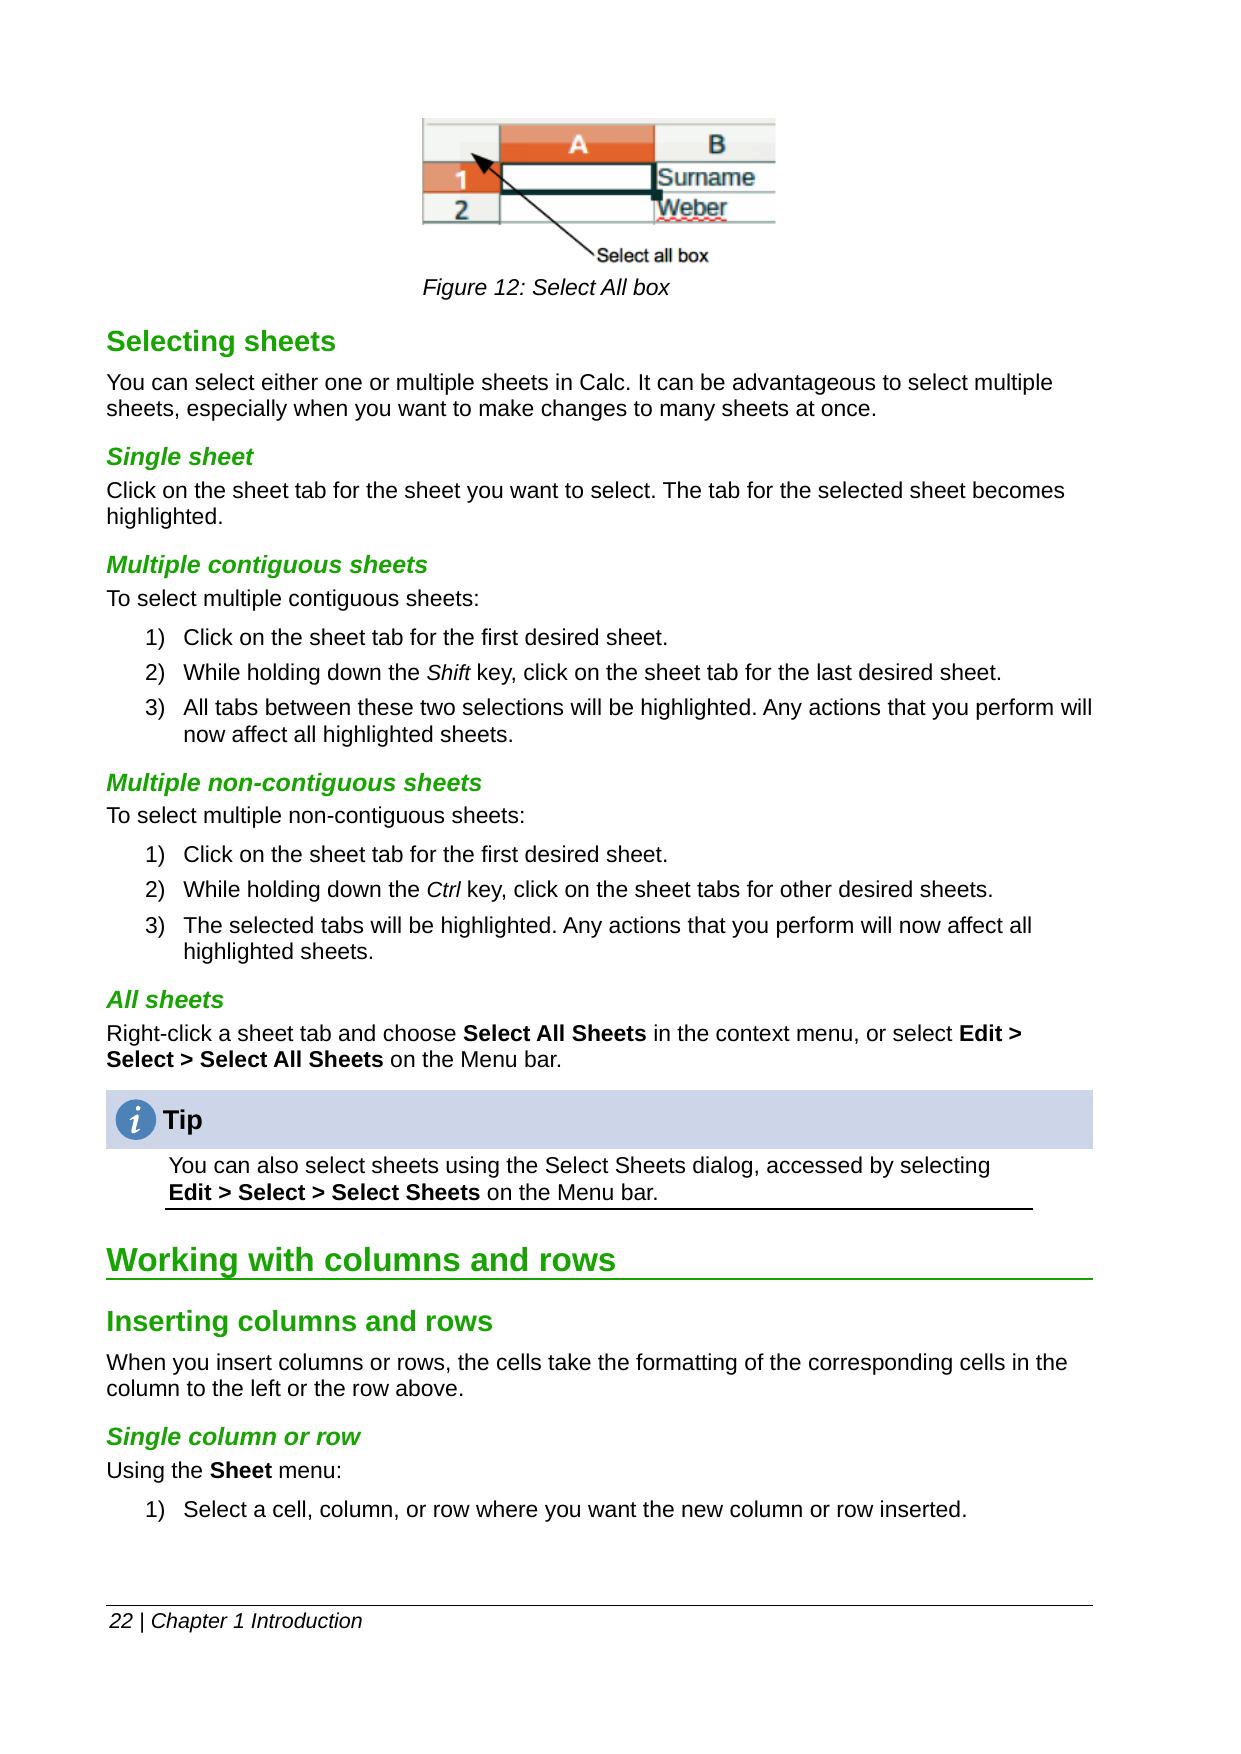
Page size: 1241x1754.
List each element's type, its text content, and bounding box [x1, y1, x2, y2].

subtitle Single sheet [106, 442, 1093, 471]
subtitle Single column or row [106, 1422, 1093, 1451]
text Right-click a sheet tab and choose Select All Sheets in the context menu, or select Edit > Select > Select All Sheets on the Menu bar. [106, 1019, 1093, 1072]
subtitle Selecting sheets [106, 324, 1093, 357]
text When you insert columns or rows, the cells take the formatting of the corresponding cells in the column to the left or the row above. [106, 1349, 1093, 1402]
subtitle Tip [106, 1090, 1093, 1149]
subtitle Multiple non-contiguous sheets [106, 768, 1093, 796]
list Select a cell, column, or row where you want the new column or row inserted. [165, 1496, 1093, 1522]
subtitle All sheets [106, 985, 1093, 1014]
text Click on the sheet tab for the sheet you want to select. The tab for the selected sheet becomes highlighted. [106, 477, 1093, 530]
subtitle Multiple contiguous sheets [106, 550, 1093, 579]
list Click on the sheet tab for the first desired sheet. [165, 624, 1093, 650]
list All tabs between these two selections will be highlighted. Any actions that you perform will now affect all highlighted sheets. [165, 694, 1093, 747]
picture [422, 118, 777, 274]
list While holding down the Ctrl key, click on the sheet tabs for other desired sheets. [165, 876, 1093, 903]
text You can also select sheets using the Select Sheets dialog, accessed by selecting Edit > Select > Select Sheets on the Menu bar. [165, 1149, 1033, 1208]
text You can select either one or multiple sheets in Calc. It can be advantageous to select multiple sheets, especially when you want to make changes to many sheets at once. [106, 369, 1093, 422]
list To select multiple non-contiguous sheets: [106, 802, 1093, 829]
list To select multiple contiguous sheets: [106, 585, 1093, 611]
list Using the Sheet menu: [106, 1457, 1093, 1483]
subtitle Working with columns and rows [106, 1239, 1093, 1278]
text Figure 12: Select All box [422, 274, 777, 300]
list While holding down the Shift key, click on the sheet tab for the last desired sheet. [165, 659, 1093, 685]
subtitle Inserting columns and rows [106, 1304, 1093, 1337]
list Click on the sheet tab for the first desired sheet. [165, 841, 1093, 867]
list The selected tabs will be highlighted. Any actions that you perform will now affect all highlighted sheets. [165, 912, 1093, 964]
